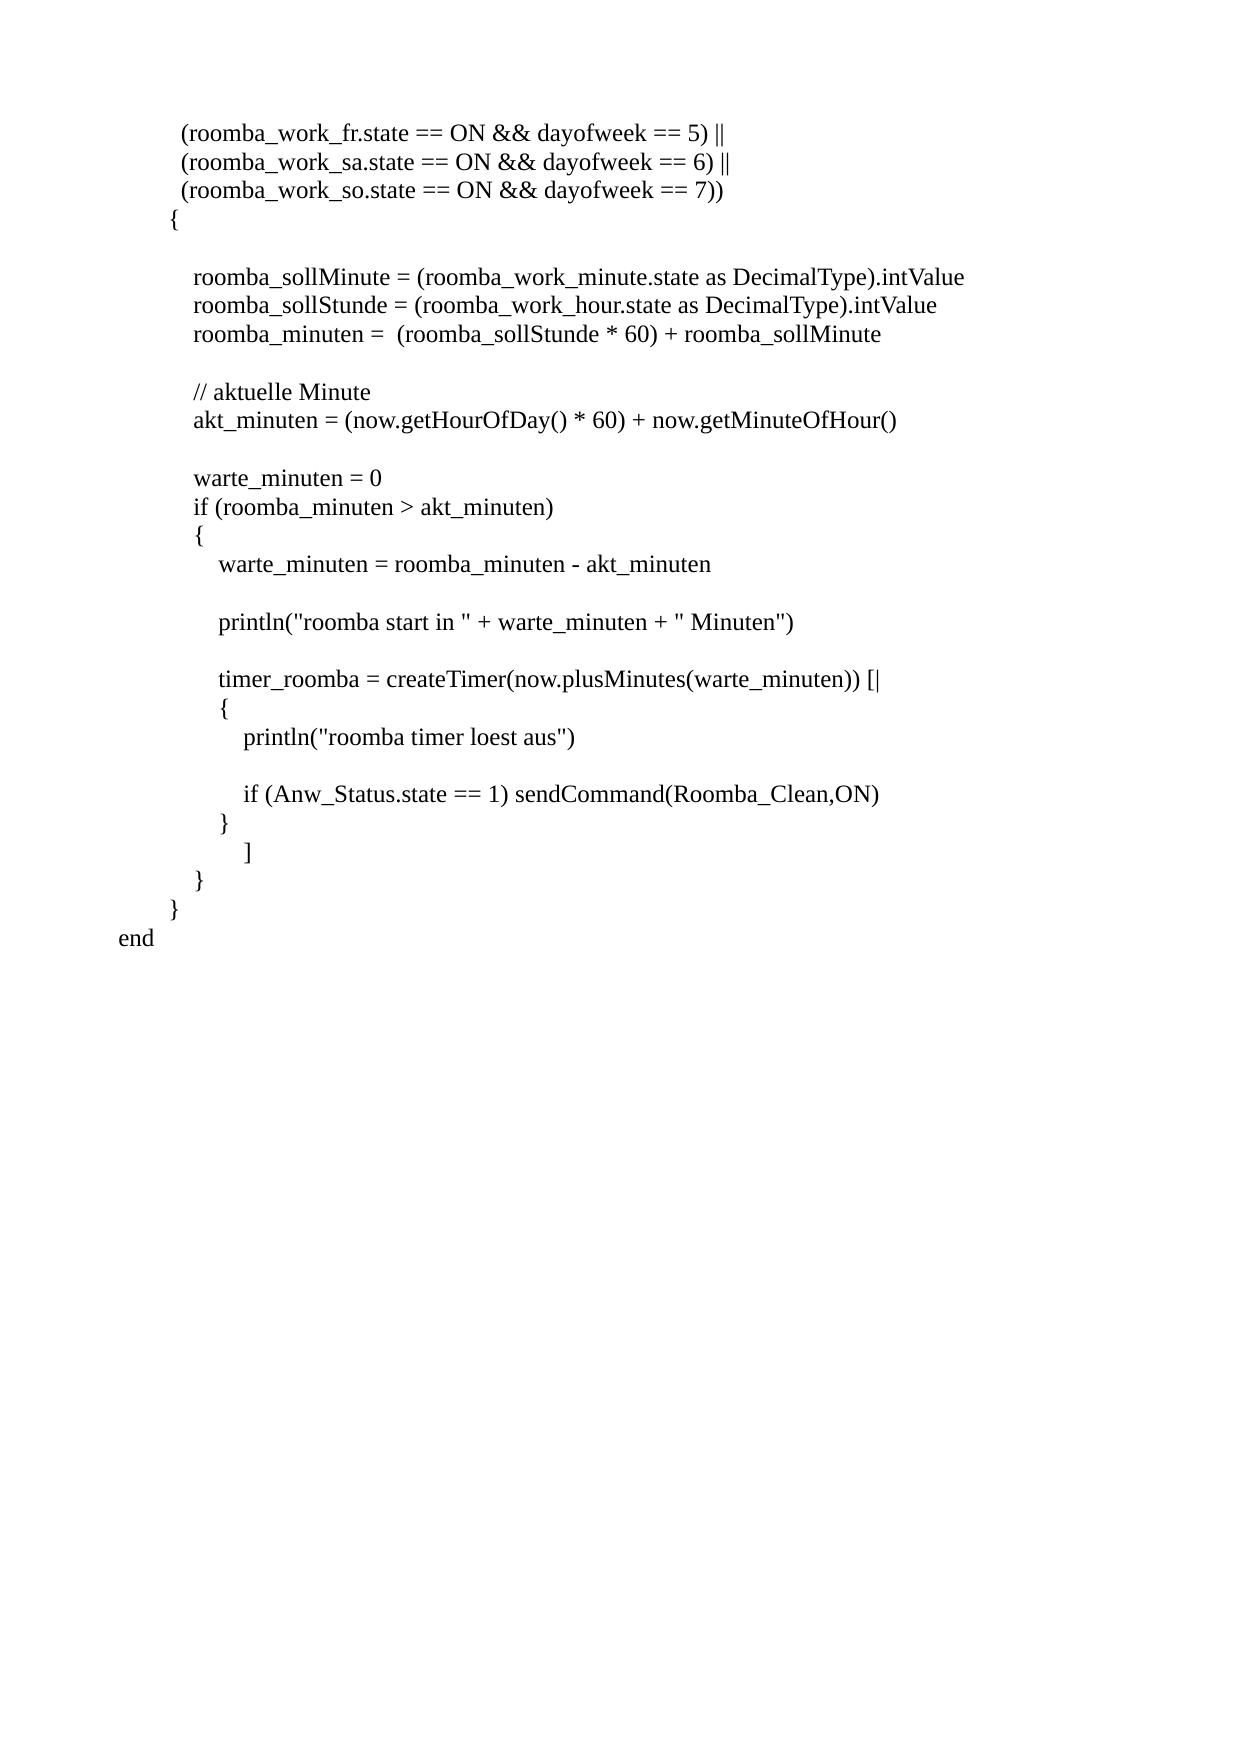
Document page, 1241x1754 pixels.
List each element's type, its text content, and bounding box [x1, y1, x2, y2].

text warte_minuten = 0 [118, 463, 1122, 492]
text timer_roomba = createTimer(now.plusMinutes(warte_minuten)) [| [118, 664, 1122, 693]
text warte_minuten = roomba_minuten - akt_minuten [118, 549, 1122, 578]
text { [118, 693, 1122, 722]
text (roomba_work_so.state == ON && dayofweek == 7)) [118, 176, 1122, 204]
text end [118, 923, 1122, 952]
text (roomba_work_fr.state == ON && dayofweek == 5) || [118, 118, 1122, 147]
text roomba_sollStunde = (roomba_work_hour.state as DecimalType).intValue [118, 291, 1122, 319]
text // aktuelle Minute [118, 377, 1122, 406]
text println("roomba start in " + warte_minuten + " Minuten") [118, 607, 1122, 636]
text } [118, 808, 1122, 837]
text } [118, 866, 1122, 894]
text if (roomba_minuten > akt_minuten) [118, 492, 1122, 521]
text println("roomba timer loest aus") [118, 722, 1122, 751]
text } [118, 894, 1122, 923]
text roomba_minuten = (roomba_sollStunde * 60) + roomba_sollMinute [118, 319, 1122, 348]
text { [118, 521, 1122, 549]
text roomba_sollMinute = (roomba_work_minute.state as DecimalType).intValue [118, 262, 1122, 291]
text akt_minuten = (now.getHourOfDay() * 60) + now.getMinuteOfHour() [118, 406, 1122, 434]
text if (Anw_Status.state == 1) sendCommand(Roomba_Clean,ON) [118, 779, 1122, 808]
text (roomba_work_sa.state == ON && dayofweek == 6) || [118, 147, 1122, 176]
text ] [118, 837, 1122, 866]
text { [118, 204, 1122, 233]
